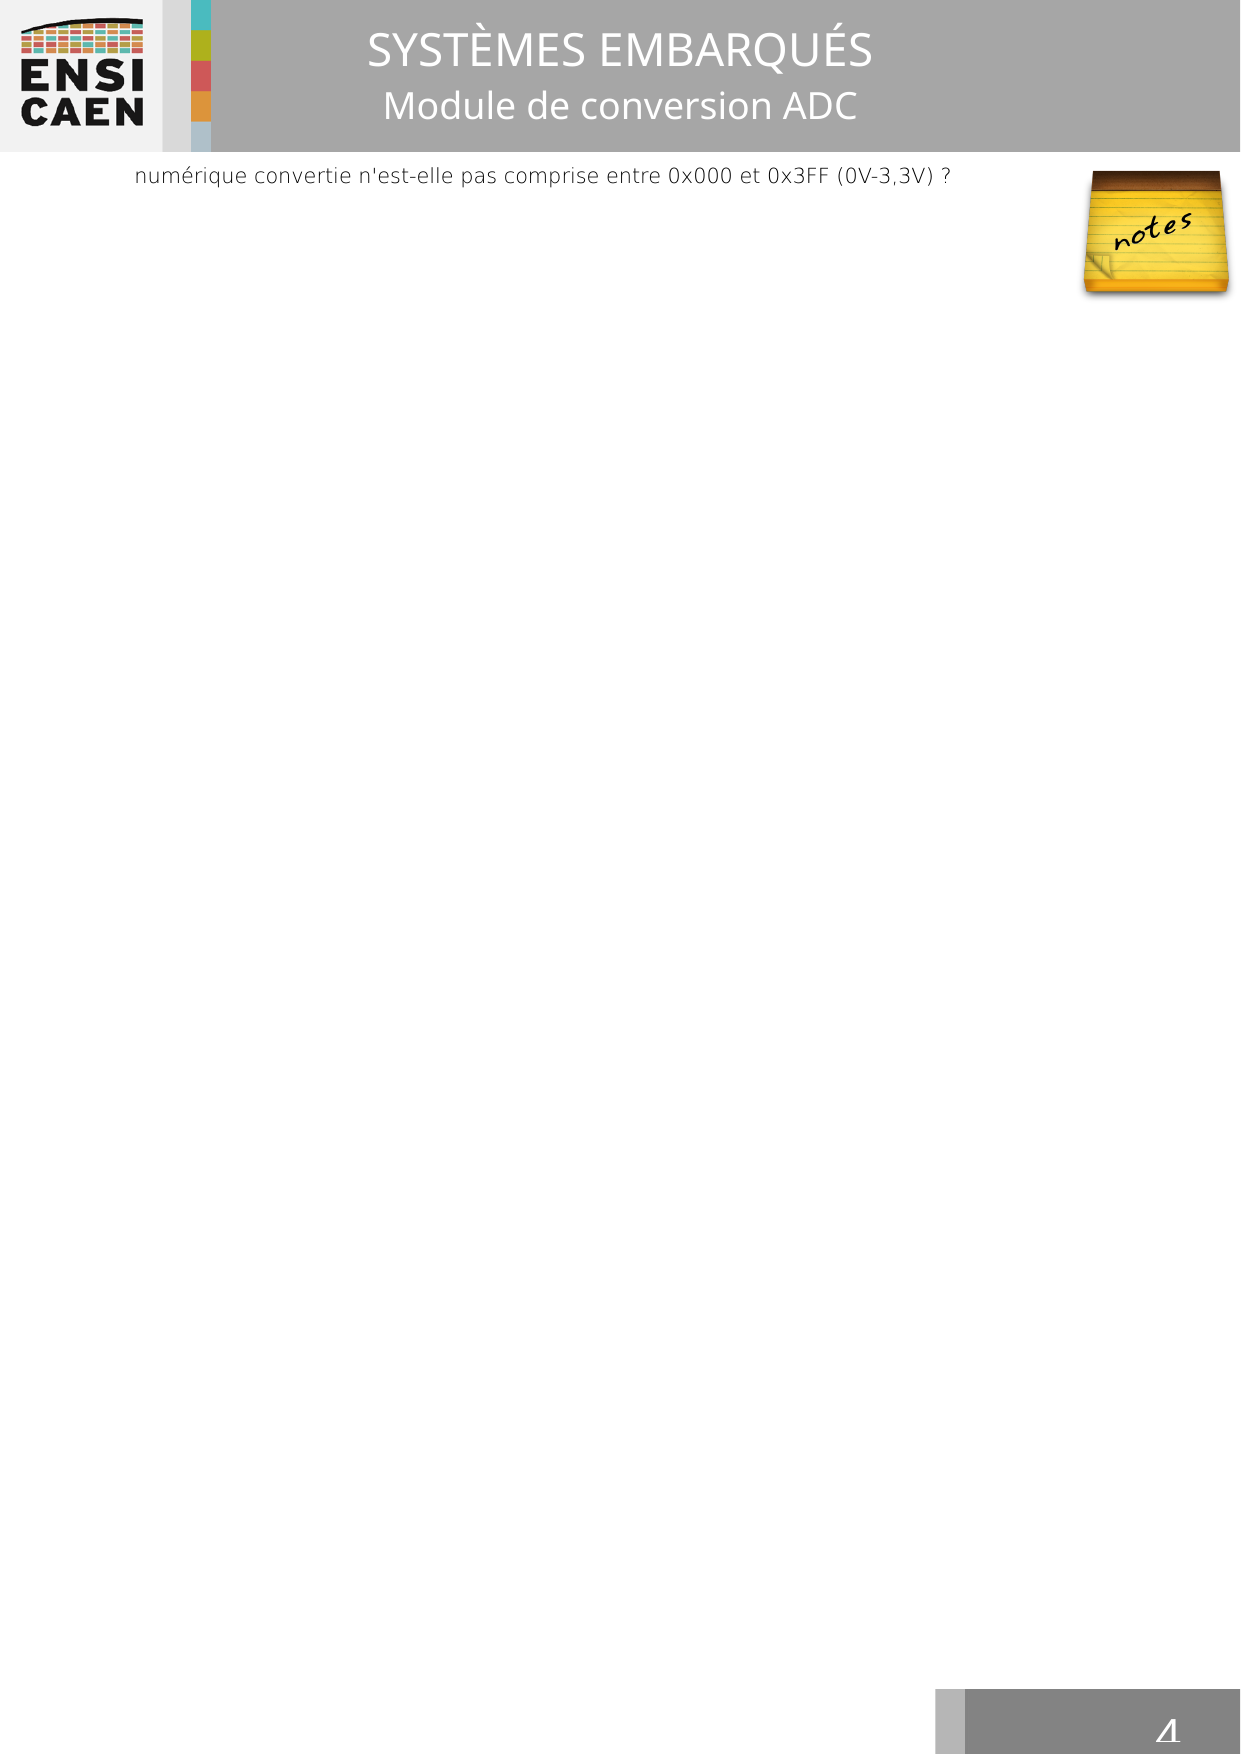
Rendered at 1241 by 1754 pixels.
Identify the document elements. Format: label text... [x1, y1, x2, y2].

picture [935, 1689, 1241, 1754]
list numérique convertie n'est-elle pas comprise entre 0x000 et 0x3FF (0V-3,3V) ? [97, 164, 1070, 188]
picture [0, 0, 1241, 310]
